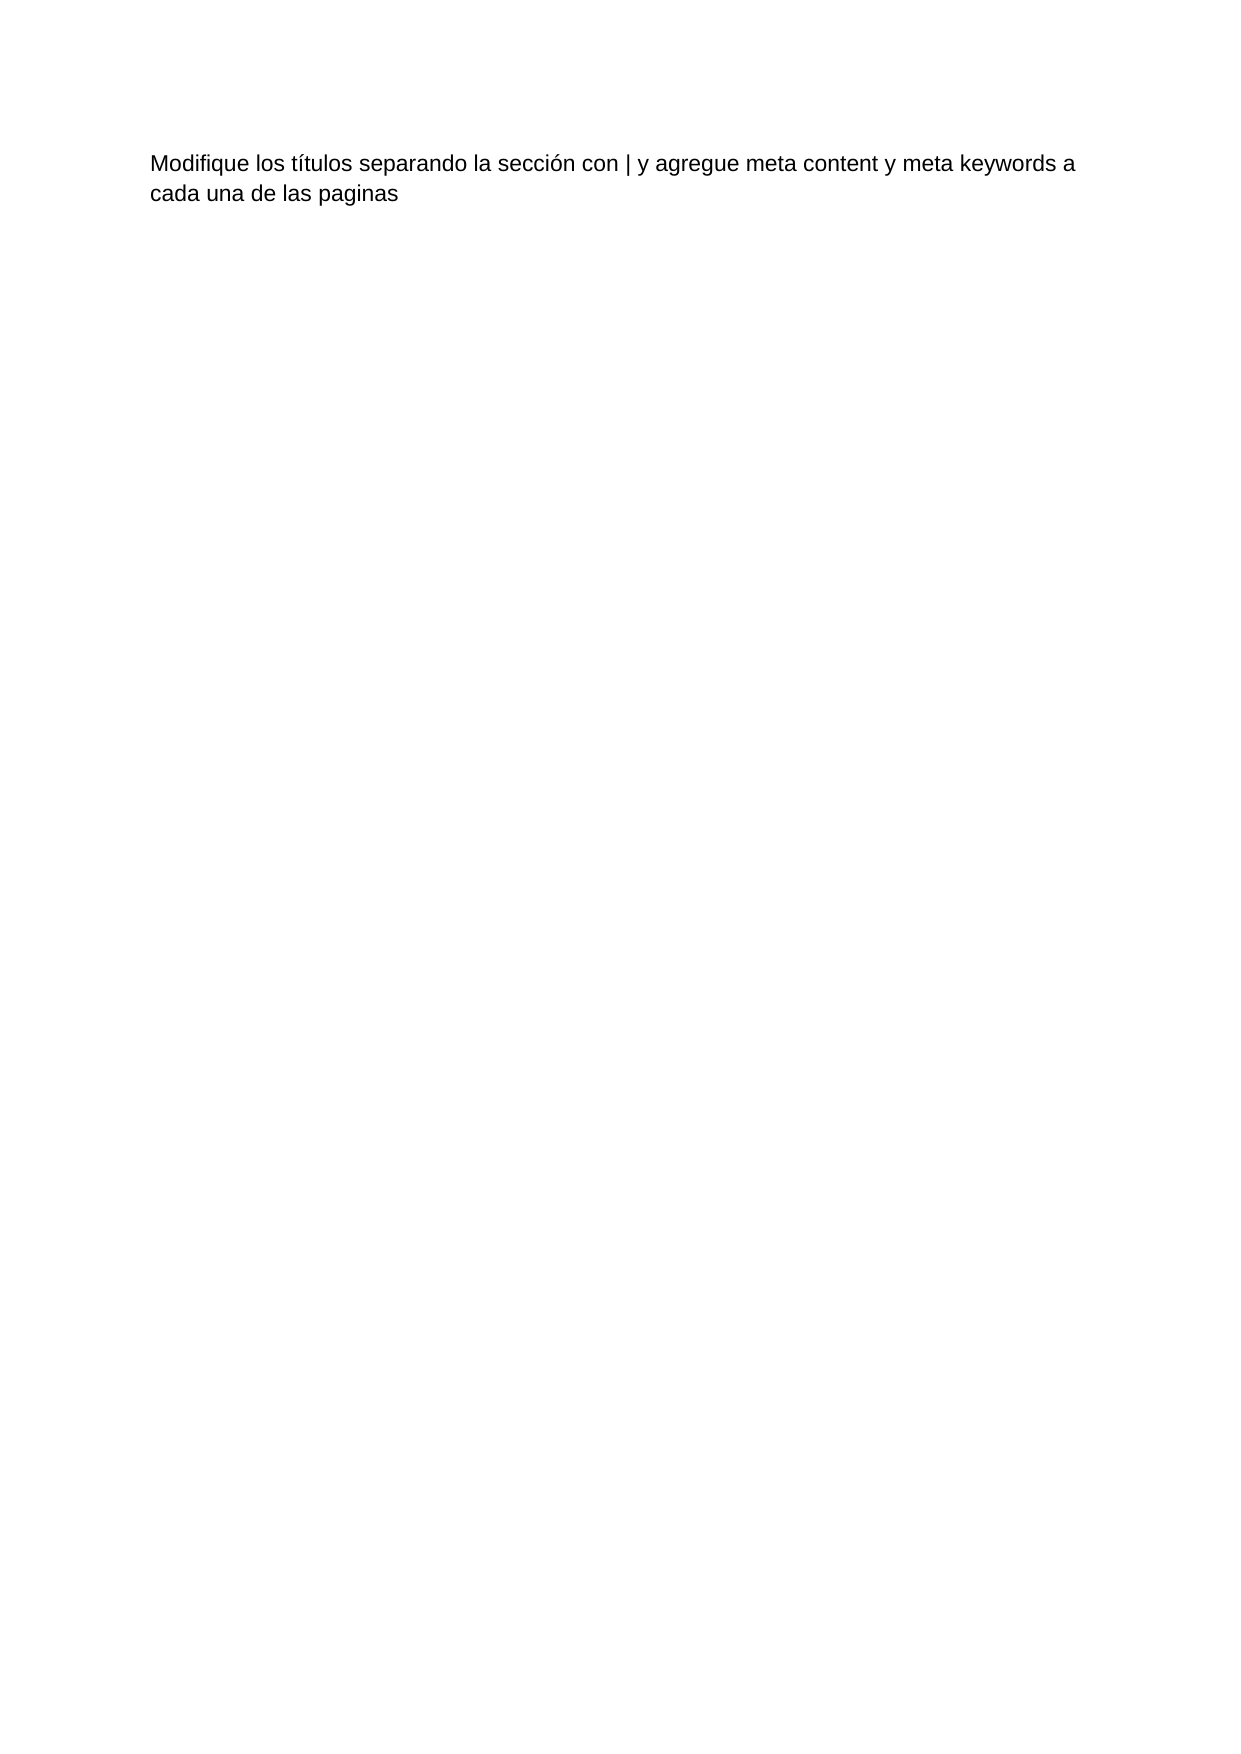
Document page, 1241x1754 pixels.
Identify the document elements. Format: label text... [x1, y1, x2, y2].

text Modifique los títulos separando la sección con | y agregue meta content y meta keywords a cada una de las paginas [150, 150, 1090, 207]
